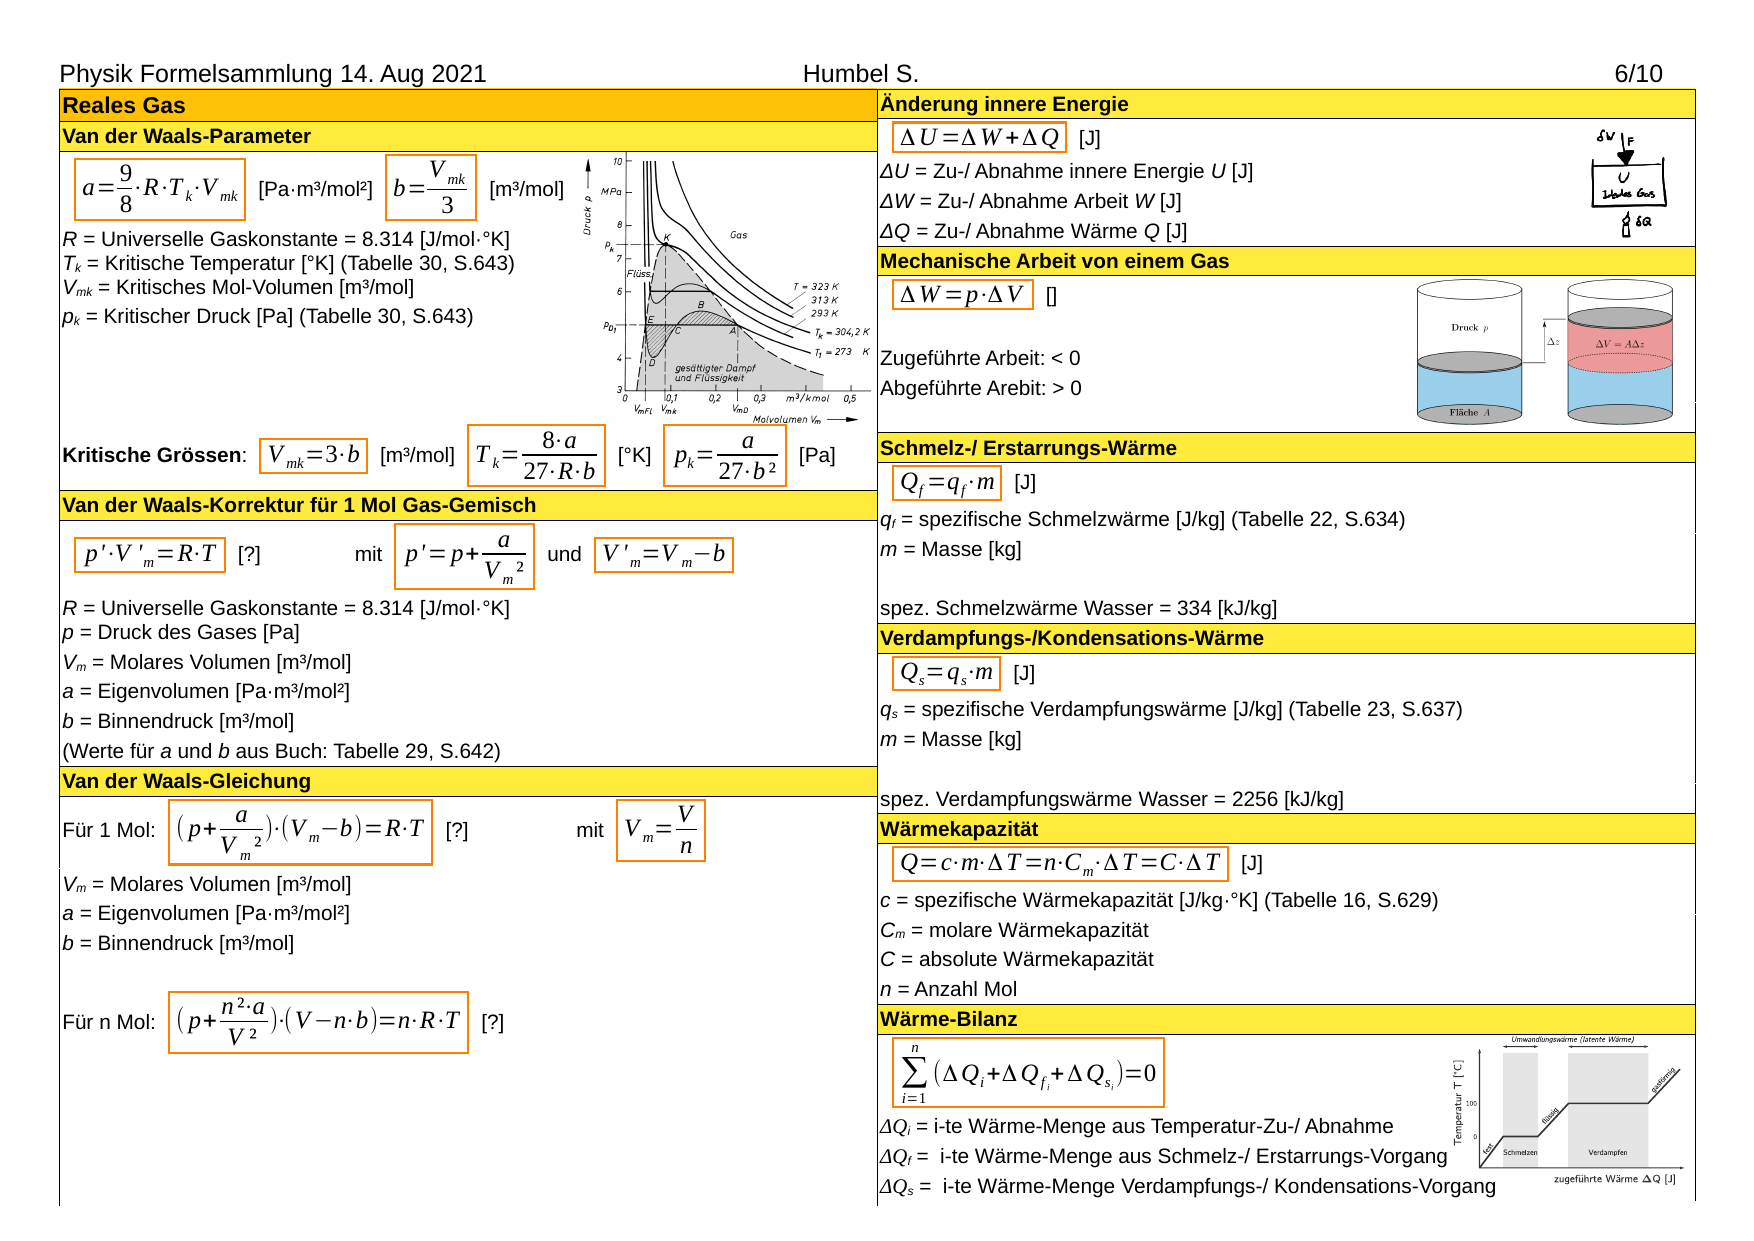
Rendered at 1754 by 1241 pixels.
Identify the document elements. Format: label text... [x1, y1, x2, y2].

text Van der Waals-Korrektur für 1 Mol Gas-Gemisch [60, 491, 877, 520]
text (Werte für a und b aus Buch: Tabelle 29, S.642) [60, 736, 877, 766]
text Wärmekapazität [878, 814, 1695, 843]
text p = Druck des Gases [Pa] [60, 620, 877, 647]
picture [1588, 125, 1672, 240]
text Mechanische Arbeit von einem Gas [878, 247, 1695, 275]
text ΔU = Zu-/ Abnahme innere Energie U [J] [878, 156, 1588, 186]
text R = Universelle Gaskonstante = 8.314 [J/mol·°K] [60, 224, 583, 251]
text m = Masse [kg] [878, 724, 1695, 754]
text n = Anzahl Mol [878, 974, 1695, 1004]
text c = spezifische Wärmekapazität [J/kg·°K] (Tabelle 16, S.629) [878, 885, 1695, 914]
text Abgeführte Arebit: > 0 [878, 373, 1404, 402]
text Van der Waals-Gleichung [60, 767, 877, 796]
text [1685, 276, 1695, 313]
text Für n Mol:[?] [60, 988, 877, 1057]
text Zugeführte Arbeit: < 0 [878, 343, 1404, 373]
text Schmelz-/ Erstarrungs-Wärme [878, 433, 1695, 462]
text Cm = molare Wärmekapazität [878, 914, 1695, 944]
text [1672, 186, 1695, 216]
text m = Masse [kg] [878, 533, 1695, 563]
text Verdampfungs-/Kondensations-Wärme [878, 624, 1695, 653]
text Änderung innere Energie [878, 90, 1695, 118]
text Kritische Grössen:[m³/mol][°K][Pa] [60, 424, 877, 490]
text a = Eigenvolumen [Pa·m³/mol²] [60, 898, 877, 928]
text pk = Kritischer Druck [Pa] (Tabelle 30, S.643) [60, 301, 583, 328]
text Für 1 Mol:[?] mit [60, 797, 877, 868]
text [J] [878, 119, 1695, 156]
text Tk = Kritische Temperatur [°K] (Tabelle 30, S.643) [60, 251, 583, 274]
text R = Universelle Gaskonstante = 8.314 [J/mol·°K] [60, 593, 877, 620]
text ΔQi = i-te Wärme-Menge aus Temperatur-Zu-/ Abnahme [878, 1111, 1478, 1141]
text Vm = Molares Volumen [m³/mol] [60, 647, 877, 676]
text [?] mitund [60, 521, 877, 593]
text Vm = Molares Volumen [m³/mol] [60, 868, 877, 898]
text qs = spezifische Verdampfungswärme [J/kg] (Tabelle 23, S.637) [878, 694, 1695, 724]
text Vmk = Kritisches Mol-Volumen [m³/mol] [60, 274, 583, 301]
text ΔQf = i-te Wärme-Menge aus Schmelz-/ Erstarrungs-Vorgang [878, 1141, 1695, 1171]
text [1649, 1111, 1695, 1141]
text ΔQs = i-te Wärme-Menge Verdampfungs-/ Kondensations-Vorgang [878, 1171, 1695, 1201]
text [Pa·m³/mol²][m³/mol] [60, 152, 583, 224]
text [] [878, 276, 1404, 313]
text qf = spezifische Schmelzwärme [J/kg] (Tabelle 22, S.634) [878, 504, 1695, 533]
text a = Eigenvolumen [Pa·m³/mol²] [60, 676, 877, 706]
text [J] [878, 654, 1695, 694]
text b = Binnendruck [m³/mol] [60, 928, 877, 958]
text C = absolute Wärmekapazität [878, 944, 1695, 974]
text Wärme-Bilanz [878, 1005, 1695, 1034]
text [J] [878, 463, 1695, 504]
text Reales Gas [60, 90, 877, 121]
text spez. Schmelzwärme Wasser = 334 [kJ/kg] [878, 593, 1695, 623]
picture [1404, 276, 1685, 430]
text Van der Waals-Parameter [60, 122, 877, 151]
picture [583, 152, 872, 424]
text ΔW = Zu-/ Abnahme Arbeit W [J] [878, 186, 1588, 216]
text ΔQ = Zu-/ Abnahme Wärme Q [J] [878, 216, 1695, 246]
text b = Binnendruck [m³/mol] [60, 706, 877, 736]
text [J] [878, 844, 1695, 885]
text spez. Verdampfungswärme Wasser = 2256 [kJ/kg] [878, 783, 1695, 813]
